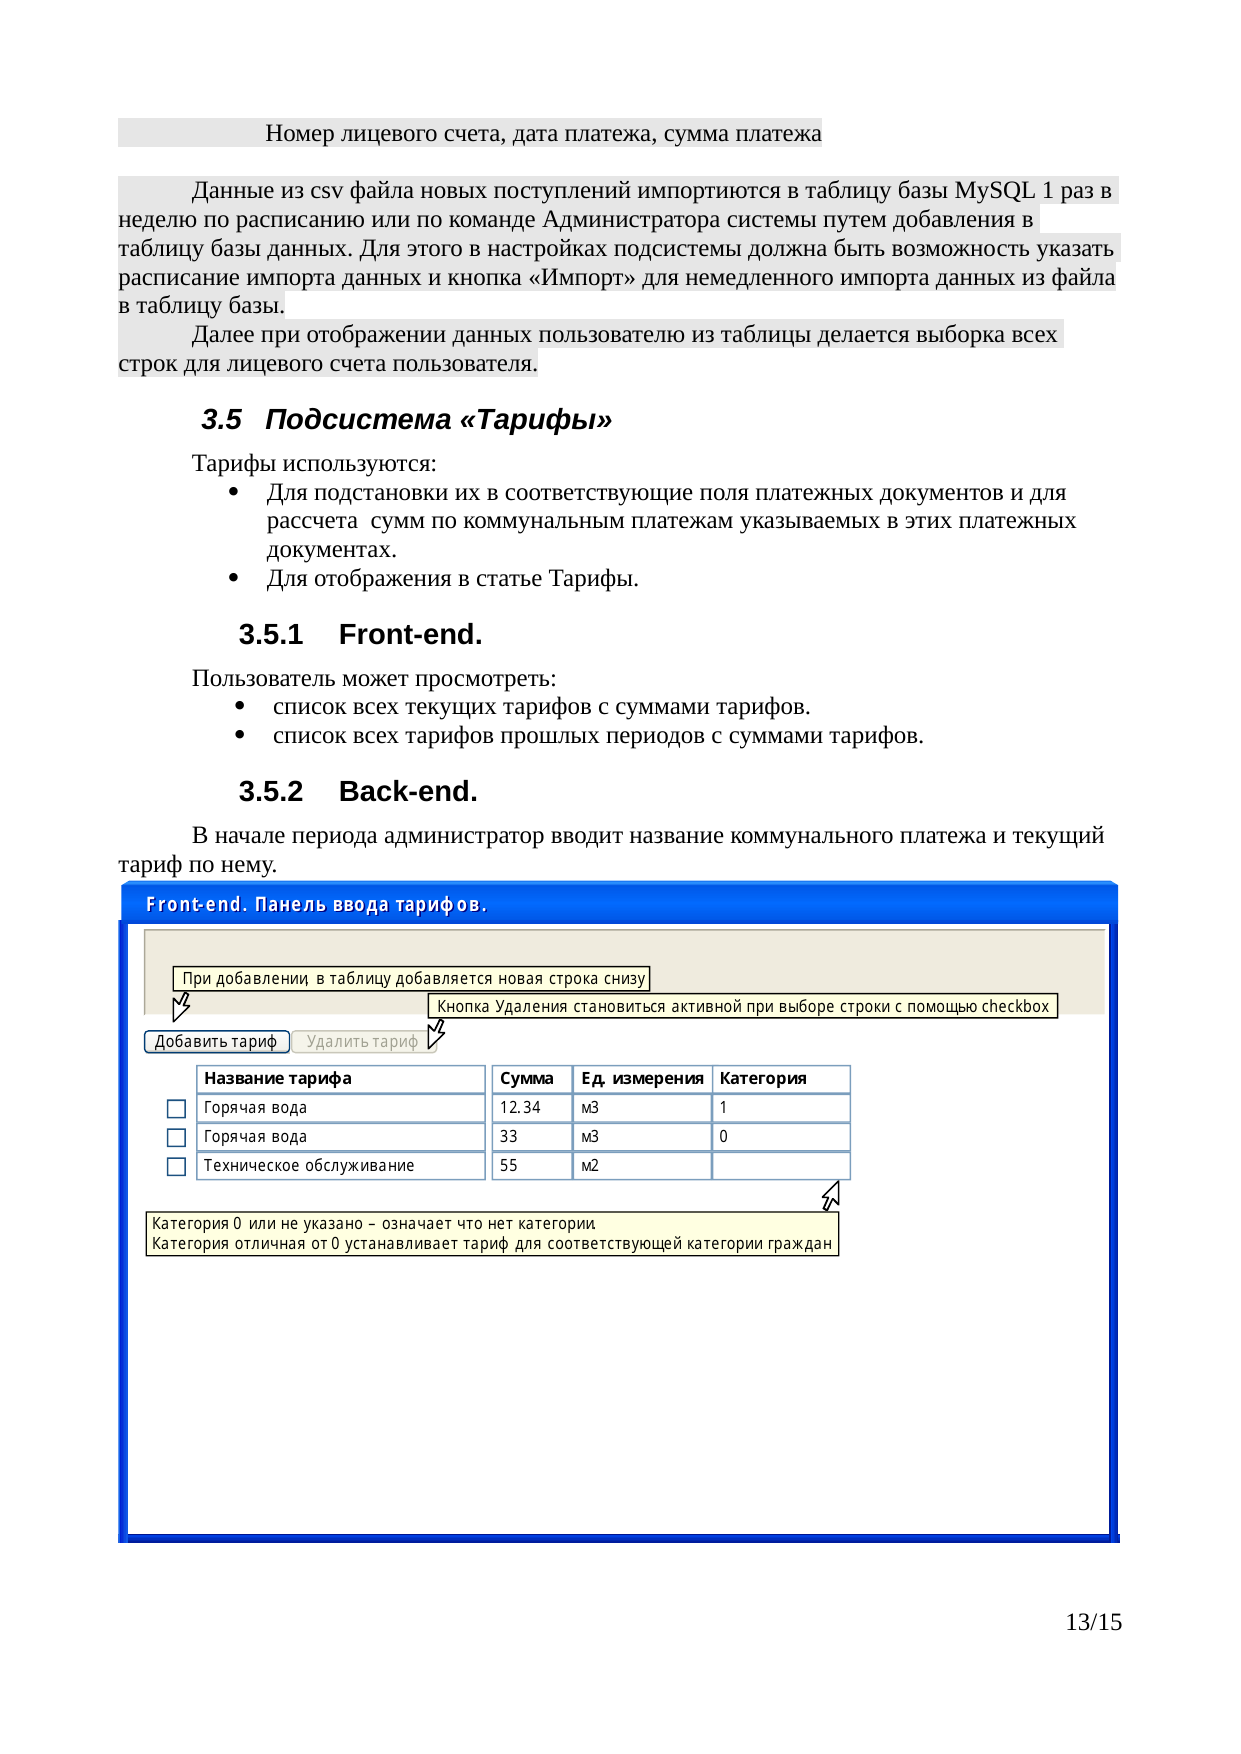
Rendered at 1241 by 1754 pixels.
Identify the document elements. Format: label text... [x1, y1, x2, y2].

text В начале периода администратор вводит название коммунального платежа и текущий тариф по нему. [118, 820, 1122, 877]
subtitle Front-end. [231, 617, 1122, 650]
list список всех тарифов прошлых периодов с суммами тарифов. [235, 720, 1122, 749]
list Для отображения в статье Тарифы. [229, 563, 1122, 592]
text Тарифы используются: [118, 448, 1122, 477]
text Пользователь может просмотреть: [118, 663, 1122, 691]
subtitle Подсистема «Тарифы» [193, 402, 1122, 435]
text Номер лицевого счета, дата платежа, сумма платежа [118, 118, 1122, 147]
subtitle Back-end. [231, 774, 1122, 807]
text Далее при отображении данных пользователю из таблицы делается выборка всех строк для лицевого счета пользователя. [118, 319, 1122, 377]
text Данные из csv файла новых поступлений импортиются в таблицу базы MySQL 1 раз в неделю по расписанию или по команде Администратора системы путем добавления в таблицу базы данных. Для этого в настройках подсистемы должна быть возможность указать расписание импорта данных и кнопка «Импорт» для немедленного импорта данных из файла в таблицу базы. [118, 176, 1122, 319]
list Для подстановки их в соответствующие поля платежных документов и для рассчета сумм по коммунальным платежам указываемых в этих платежных документах. [229, 477, 1122, 563]
list список всех текущих тарифов с суммами тарифов. [235, 691, 1122, 720]
